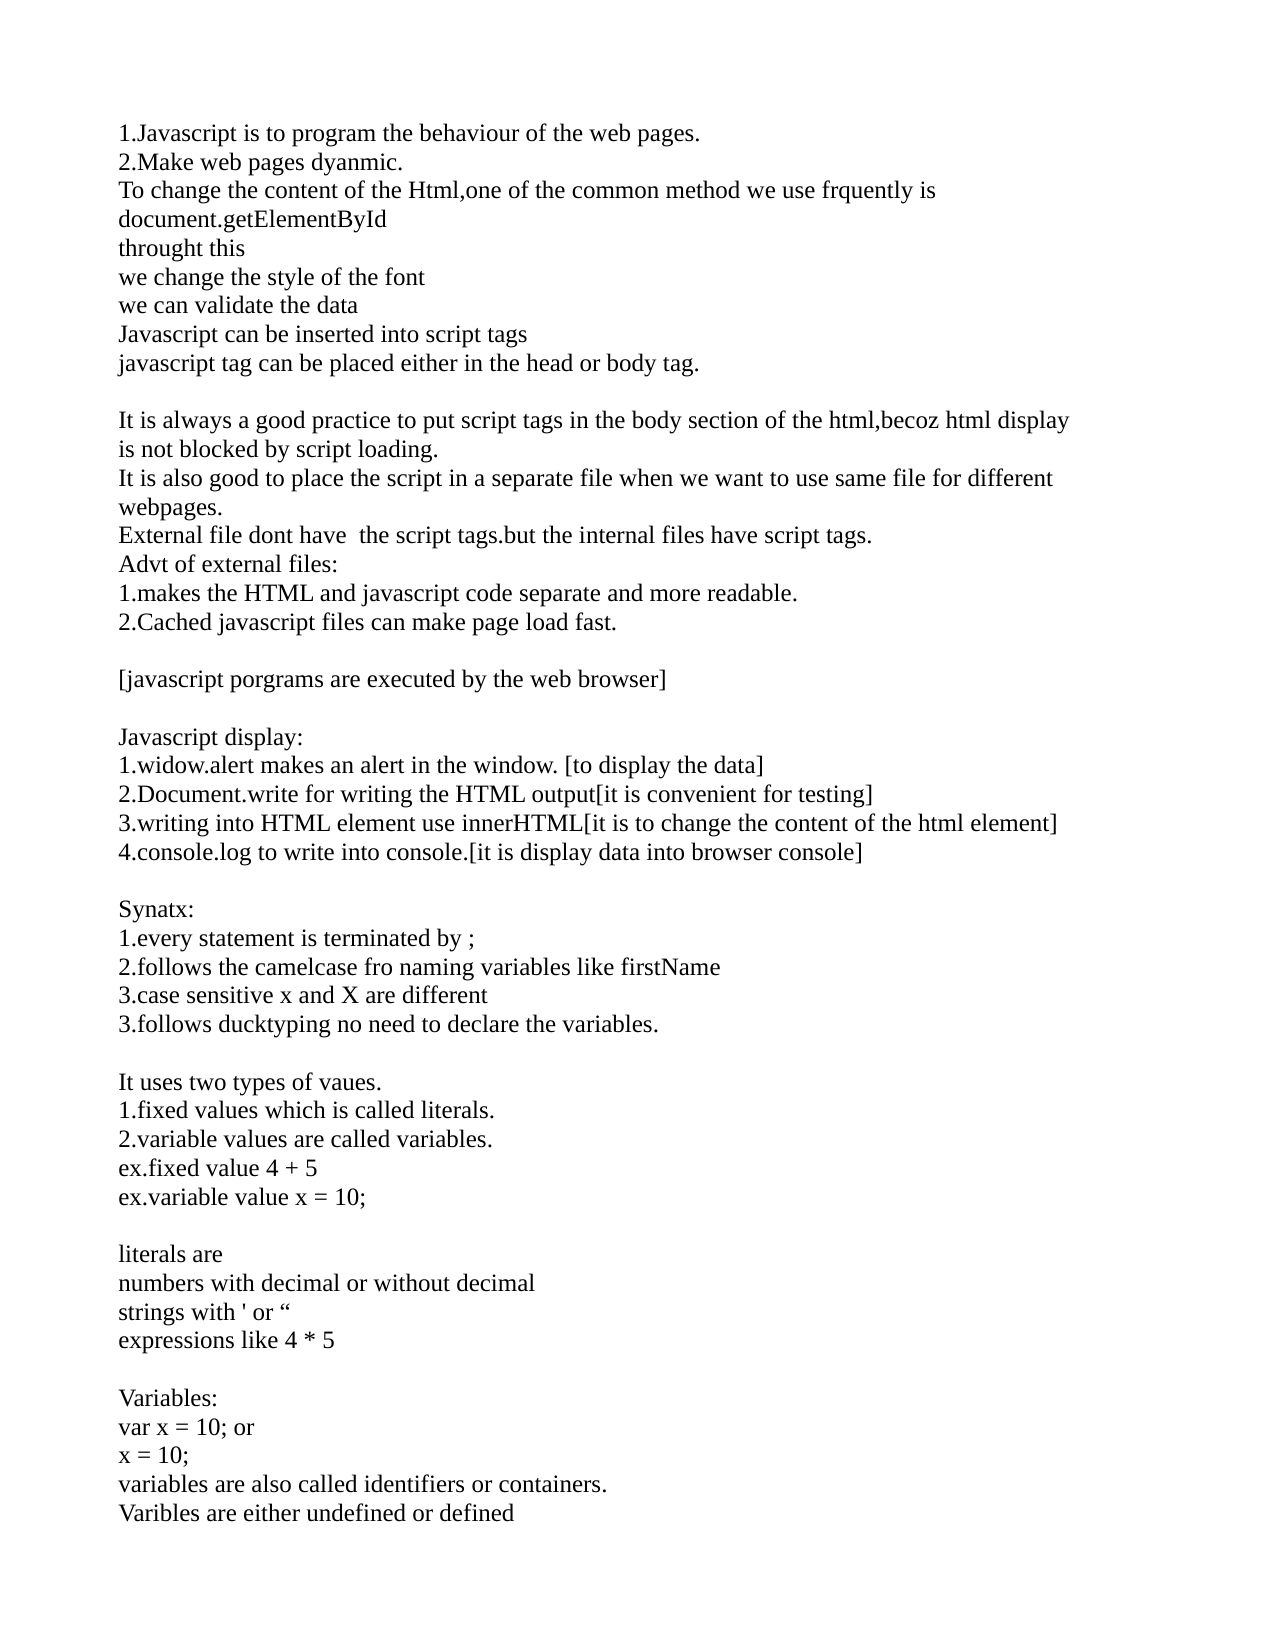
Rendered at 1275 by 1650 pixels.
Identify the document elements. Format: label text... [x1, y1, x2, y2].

text Varibles are either undefined or defined [118, 1498, 1157, 1527]
text 3.follows ducktyping no need to declare the variables. [118, 1009, 1157, 1038]
text 1.makes the HTML and javascript code separate and more readable. [118, 578, 1157, 607]
text variables are also called identifiers or containers. [118, 1469, 1157, 1498]
text 2.Document.write for writing the HTML output[it is convenient for testing] [118, 779, 1157, 808]
text expressions like 4 * 5 [118, 1326, 1157, 1354]
text [javascript porgrams are executed by the web browser] [118, 664, 1157, 693]
text It is always a good practice to put script tags in the body section of the html,becoz html display [118, 406, 1157, 434]
text 2.follows the camelcase fro naming variables like firstName [118, 952, 1157, 981]
text numbers with decimal or without decimal [118, 1268, 1157, 1297]
text document.getElementById [118, 204, 1157, 233]
text literals are [118, 1239, 1157, 1268]
text It uses two types of vaues. [118, 1067, 1157, 1096]
text var x = 10; or [118, 1412, 1157, 1441]
text Javascript display: [118, 722, 1157, 751]
text 2.Make web pages dyanmic. [118, 147, 1157, 176]
text javascript tag can be placed either in the head or body tag. [118, 348, 1157, 377]
text we change the style of the font [118, 262, 1157, 291]
text x = 10; [118, 1441, 1157, 1469]
text It is also good to place the script in a separate file when we want to use same file for different webpages. [118, 463, 1157, 521]
text Advt of external files: [118, 549, 1157, 578]
text External file dont have the script tags.but the internal files have script tags. [118, 521, 1157, 549]
text Synatx: [118, 894, 1157, 923]
text 3.case sensitive x and X are different [118, 981, 1157, 1009]
text 1.every statement is terminated by ; [118, 923, 1157, 952]
text 2.variable values are called variables. [118, 1124, 1157, 1153]
text 1.Javascript is to program the behaviour of the web pages. [118, 118, 1157, 147]
text 1.fixed values which is called literals. [118, 1096, 1157, 1124]
text we can validate the data [118, 291, 1157, 319]
text 2.Cached javascript files can make page load fast. [118, 607, 1157, 636]
text ex.variable value x = 10; [118, 1182, 1157, 1211]
text Javascript can be inserted into script tags [118, 319, 1157, 348]
text 4.console.log to write into console.[it is display data into browser console] [118, 837, 1157, 866]
text 1.widow.alert makes an alert in the window. [to display the data] [118, 751, 1157, 779]
text ex.fixed value 4 + 5 [118, 1153, 1157, 1182]
text 3.writing into HTML element use innerHTML[it is to change the content of the html element] [118, 808, 1157, 837]
text strings with ' or “ [118, 1297, 1157, 1326]
text To change the content of the Html,one of the common method we use frquently is [118, 176, 1157, 204]
text throught this [118, 233, 1157, 262]
text Variables: [118, 1383, 1157, 1412]
text is not blocked by script loading. [118, 434, 1157, 463]
